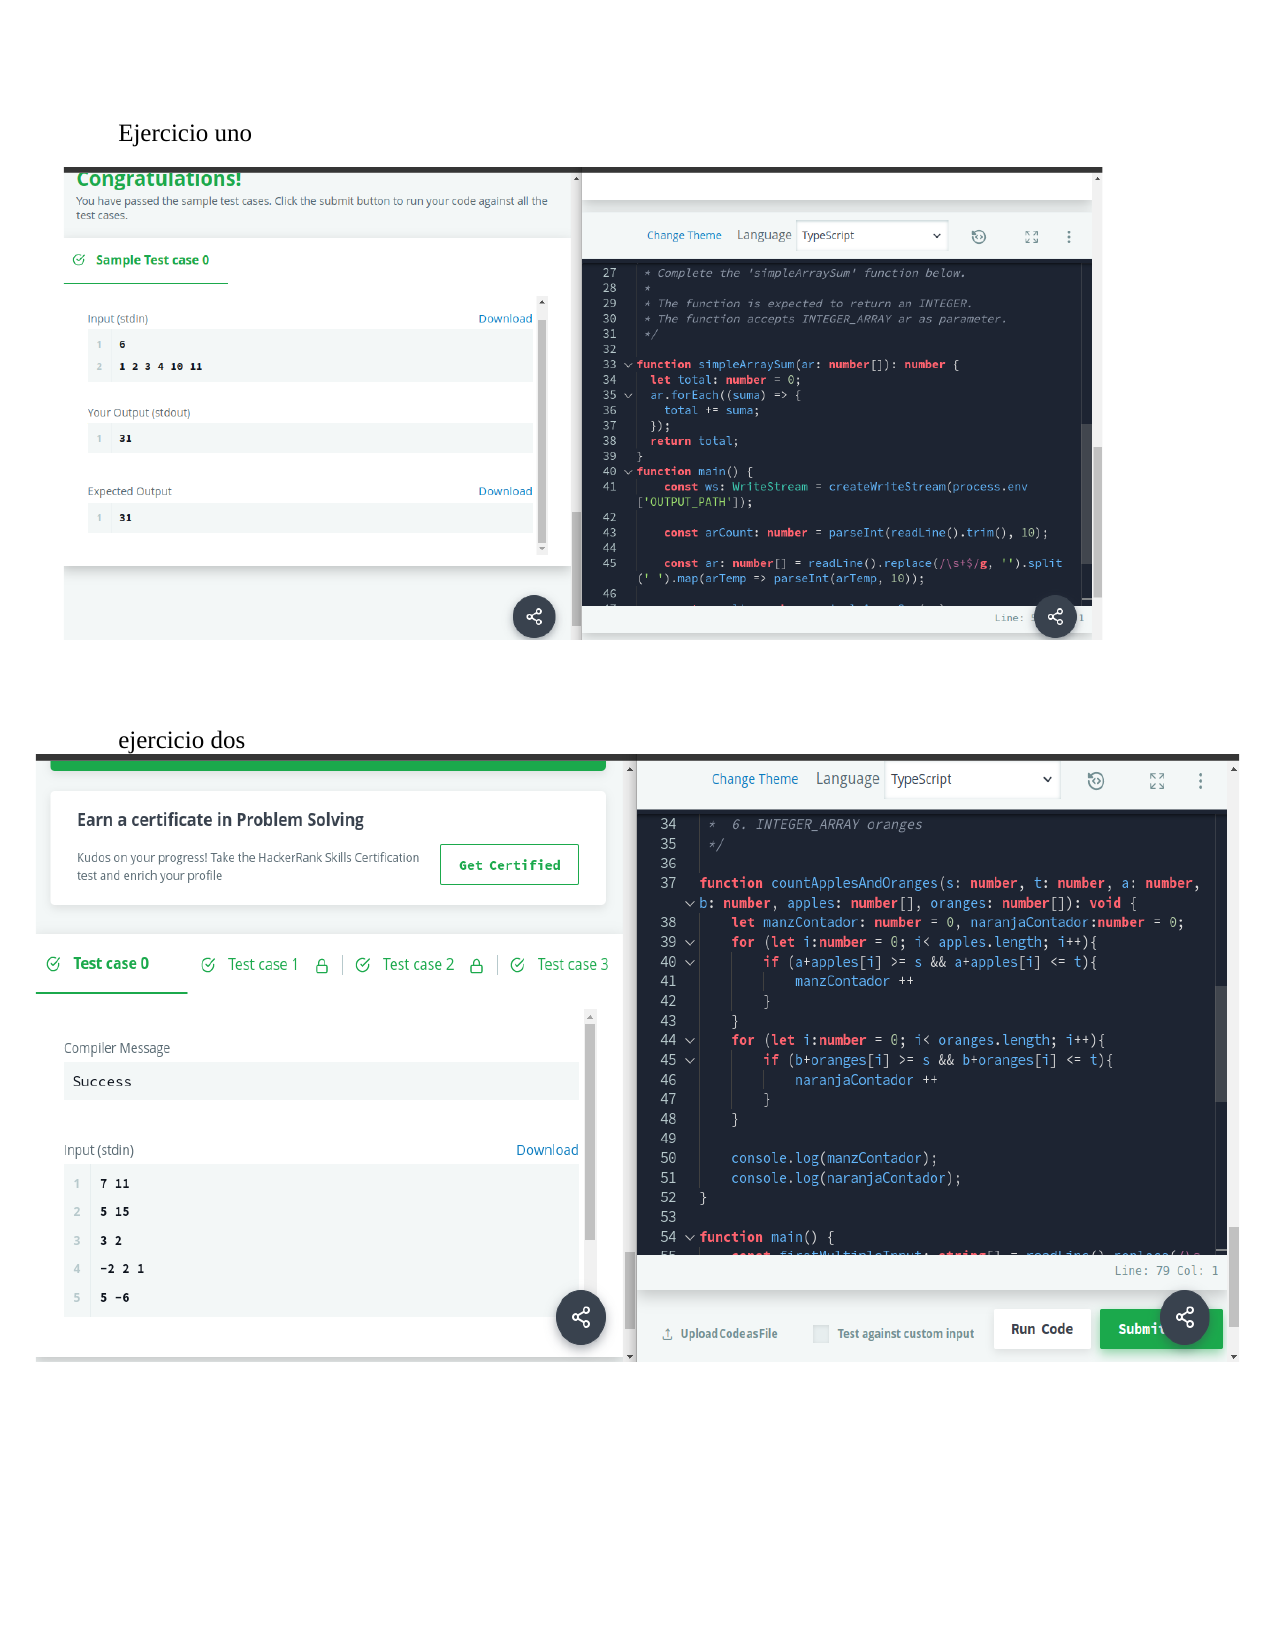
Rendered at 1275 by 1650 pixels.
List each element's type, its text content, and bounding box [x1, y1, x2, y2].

text ejercicio dos [118, 725, 1157, 754]
picture [63, 167, 1103, 640]
text Ejercicio uno [118, 118, 1157, 147]
picture [35, 754, 1240, 1362]
